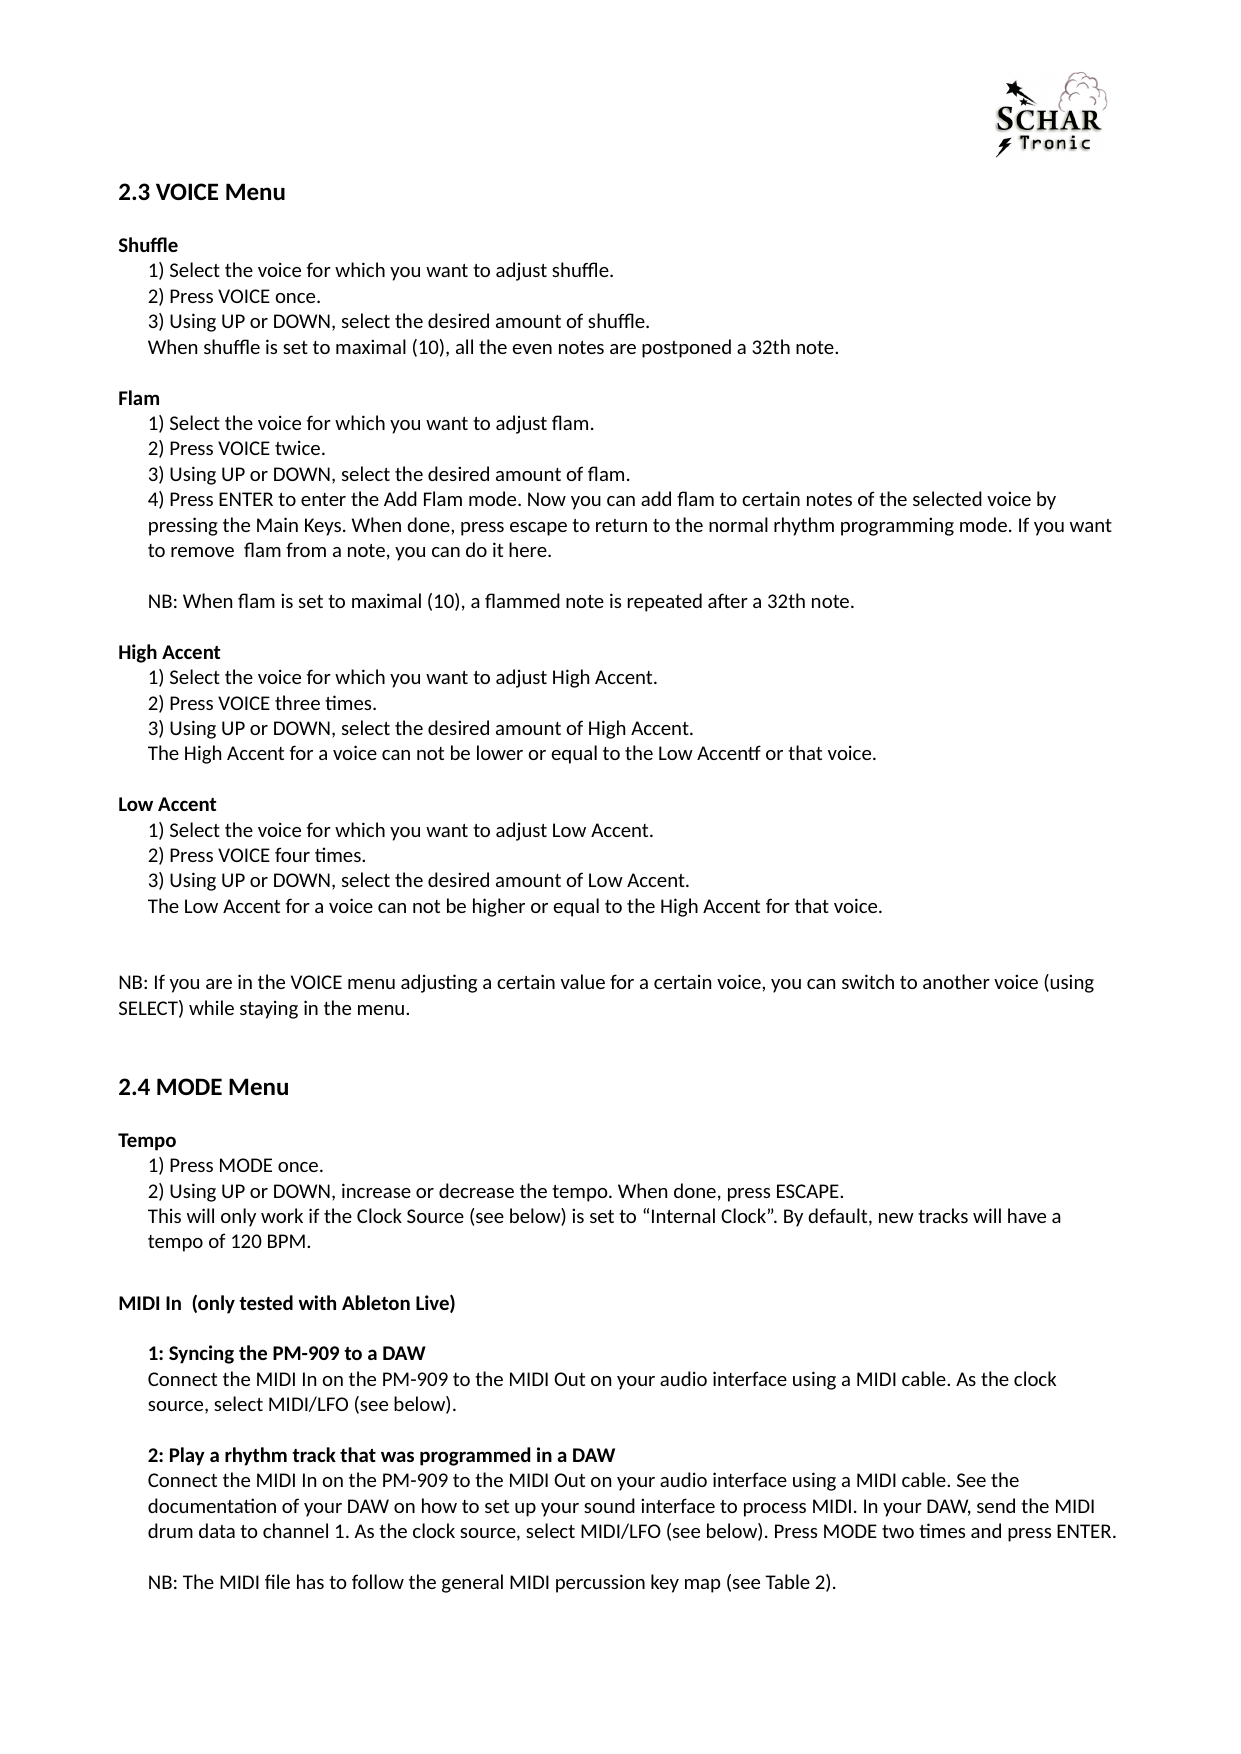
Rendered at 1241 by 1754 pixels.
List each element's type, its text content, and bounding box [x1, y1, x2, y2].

text NB: The MIDI file has to follow the general MIDI percussion key map (see Table 2). [148, 1569, 1122, 1595]
text NB: If you are in the VOICE menu adjusting a certain value for a certain voice, you can switch to another voice (using SELECT) while staying in the menu. [118, 969, 1122, 1020]
text Connect the MIDI In on the PM-909 to the MIDI Out on your audio interface using a MIDI cable. As the clock source, select MIDI/LFO (see below). [148, 1366, 1122, 1417]
text 2) Press VOICE three times. [148, 690, 1122, 715]
text 1) Select the voice for which you want to adjust Low Accent. [148, 817, 1122, 842]
text When shuffle is set to maximal (10), all the even notes are postponed a 32th note. [148, 334, 1122, 359]
text 2) Press VOICE twice. [148, 436, 1122, 461]
text 2.3 VOICE Menu [118, 176, 1122, 207]
text High Accent [118, 639, 1122, 664]
text Tempo [118, 1127, 1122, 1152]
text 2) Press VOICE once. [148, 283, 1122, 308]
text 2) Press VOICE four times. [148, 842, 1122, 868]
text Low Accent [118, 791, 1122, 817]
text MIDI In (only tested with Ableton Live) [118, 1290, 1122, 1315]
text Connect the MIDI In on the PM-909 to the MIDI Out on your audio interface using a MIDI cable. See the documentation of your DAW on how to set up your sound interface to process MIDI. In your DAW, send the MIDI drum data to channel 1. As the clock source, select MIDI/LFO (see below). Press MODE two times and press ENTER. [148, 1468, 1122, 1544]
text 3) Using UP or DOWN, select the desired amount of High Accent. [148, 715, 1122, 741]
text 3) Using UP or DOWN, select the desired amount of shuffle. [148, 308, 1122, 334]
text Shuffle [118, 232, 1122, 258]
text This will only work if the Clock Source (see below) is set to “Internal Clock”. By default, new tracks will have a tempo of 120 BPM. [148, 1203, 1122, 1254]
text NB: When flam is set to maximal (10), a flammed note is repeated after a 32th note. [148, 588, 1122, 613]
text 2) Using UP or DOWN, increase or decrease the tempo. When done, press ESCAPE. [148, 1178, 1122, 1203]
text 1) Press MODE once. [148, 1152, 1122, 1178]
text 2.4 MODE Menu [118, 1071, 1122, 1102]
text 2: Play a rhythm track that was programmed in a DAW [148, 1442, 1122, 1468]
text The High Accent for a voice can not be lower or equal to the Low Accentf or that voice. [148, 741, 1122, 766]
text Flam [118, 385, 1122, 410]
text 4) Press ENTER to enter the Add Flam mode. Now you can add flam to certain notes of the selected voice by pressing the Main Keys. When done, press escape to return to the normal rhythm programming mode. If you want to remove flam from a note, you can do it here. [148, 486, 1122, 563]
text 1) Select the voice for which you want to adjust flam. [148, 410, 1122, 436]
text 3) Using UP or DOWN, select the desired amount of Low Accent. [148, 868, 1122, 893]
text 1: Syncing the PM-909 to a DAW [148, 1341, 1122, 1366]
text 3) Using UP or DOWN, select the desired amount of flam. [148, 461, 1122, 486]
text 1) Select the voice for which you want to adjust High Accent. [148, 664, 1122, 690]
text 1) Select the voice for which you want to adjust shuffle. [148, 258, 1122, 283]
text The Low Accent for a voice can not be higher or equal to the High Accent for that voice. [148, 893, 1122, 918]
picture [992, 70, 1110, 159]
